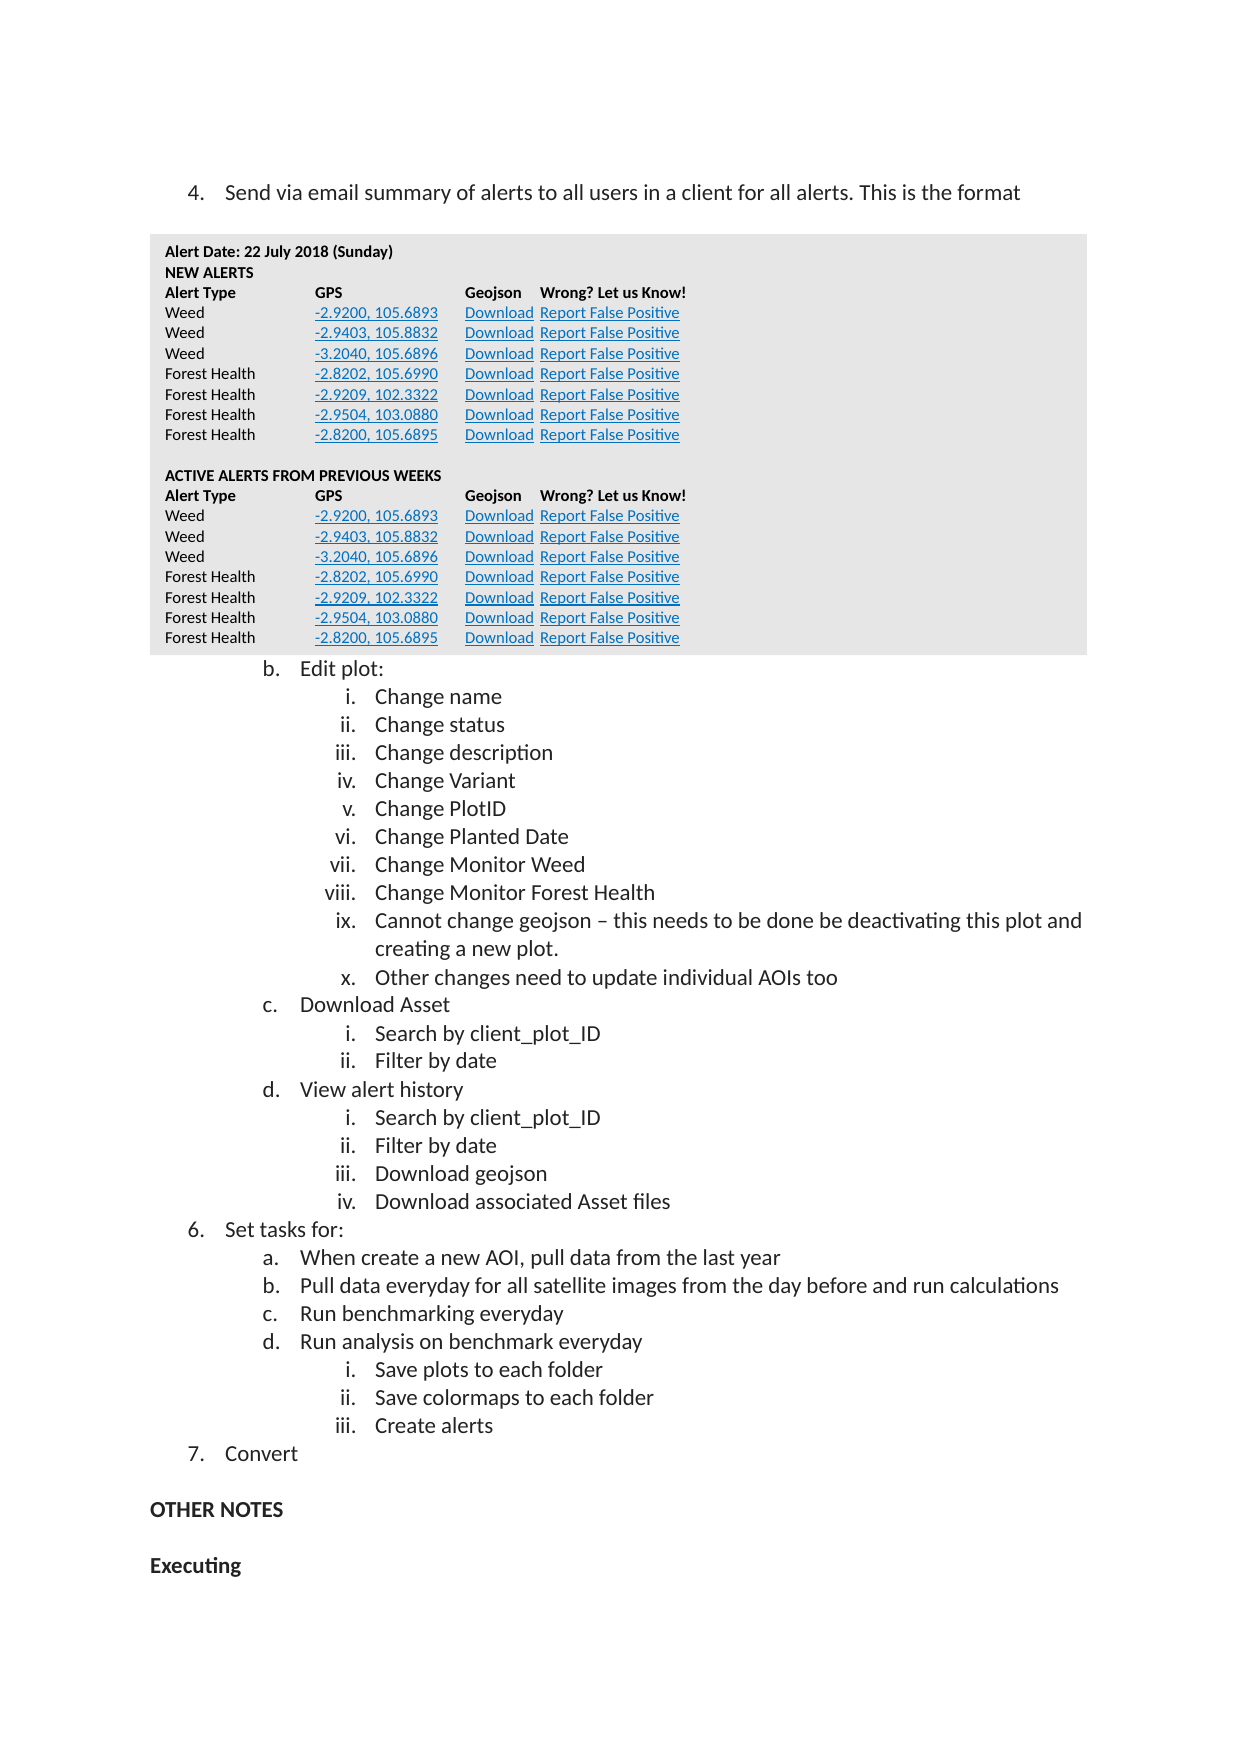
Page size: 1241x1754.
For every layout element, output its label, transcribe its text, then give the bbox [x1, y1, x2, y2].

list Run analysis on benchmark everyday [262, 1327, 1090, 1355]
list Filter by date [356, 1047, 1090, 1075]
list Save plots to each folder [356, 1355, 1090, 1383]
list Send via email summary of alerts to all users in a client for all alerts. This is the format [187, 178, 1090, 206]
list Change PlotID [356, 794, 1090, 822]
list Cannot change geojson – this needs to be done be deactivating this plot and creating a new plot. [356, 907, 1090, 963]
list Save colormaps to each folder [356, 1383, 1090, 1411]
list Download Asset [262, 991, 1090, 1019]
text Forest Health -2.9209, 102.3322 Download Report False Positive [165, 587, 1072, 607]
list Set tasks for: [187, 1215, 1090, 1243]
text Alert Date: 22 July 2018 (Sunday) [165, 242, 1072, 262]
text Forest Health -2.8200, 105.6895 Download Report False Positive [165, 424, 1072, 445]
list Search by client_plot_ID [356, 1103, 1090, 1131]
text Alert Type GPS Geojson Wrong? Let us Know! [165, 485, 1072, 506]
list Change name [356, 682, 1090, 710]
list Change Planted Date [356, 822, 1090, 851]
list Run benchmarking everyday [262, 1299, 1090, 1327]
text OTHER NOTES [150, 1495, 1090, 1523]
list Search by client_plot_ID [356, 1019, 1090, 1047]
list Create alerts [356, 1411, 1090, 1439]
list Convert [187, 1439, 1090, 1467]
list Download geojson [356, 1159, 1090, 1187]
list Other changes need to update individual AOIs too [356, 963, 1090, 991]
list Change description [356, 738, 1090, 766]
text Weed -2.9403, 105.8832 Download Report False Positive [165, 526, 1072, 546]
list Pull data everyday for all satellite images from the day before and run calculations [262, 1271, 1090, 1299]
text ACTIVE ALERTS FROM PREVIOUS WEEKS [165, 465, 1072, 485]
text Weed -2.9403, 105.8832 Download Report False Positive [165, 323, 1072, 343]
list Change Monitor Weed [356, 851, 1090, 878]
text Alert Type GPS Geojson Wrong? Let us Know! [165, 282, 1072, 302]
list View alert history [262, 1075, 1090, 1103]
list Filter by date [356, 1131, 1090, 1159]
text NEW ALERTS [165, 262, 1072, 282]
list Change Variant [356, 766, 1090, 794]
text Forest Health -2.8202, 105.6990 Download Report False Positive [165, 363, 1072, 384]
text Forest Health -2.9504, 103.0880 Download Report False Positive [165, 404, 1072, 424]
text Weed -2.9200, 105.6893 Download Report False Positive [165, 506, 1072, 526]
text Executing [150, 1551, 1090, 1579]
text Forest Health -2.9504, 103.0880 Download Report False Positive [165, 607, 1072, 627]
list Edit plot: [262, 654, 1090, 682]
list Download associated Asset files [356, 1187, 1090, 1215]
list Change Monitor Forest Health [356, 878, 1090, 907]
text Weed -3.2040, 105.6896 Download Report False Positive [165, 546, 1072, 567]
text Forest Health -2.9209, 102.3322 Download Report False Positive [165, 384, 1072, 404]
text Weed -2.9200, 105.6893 Download Report False Positive [165, 302, 1072, 323]
text Forest Health -2.8200, 105.6895 Download Report False Positive [165, 627, 1072, 648]
text Forest Health -2.8202, 105.6990 Download Report False Positive [165, 567, 1072, 587]
text Weed -3.2040, 105.6896 Download Report False Positive [165, 343, 1072, 363]
list Change status [356, 710, 1090, 738]
list When create a new AOI, pull data from the last year [262, 1243, 1090, 1271]
